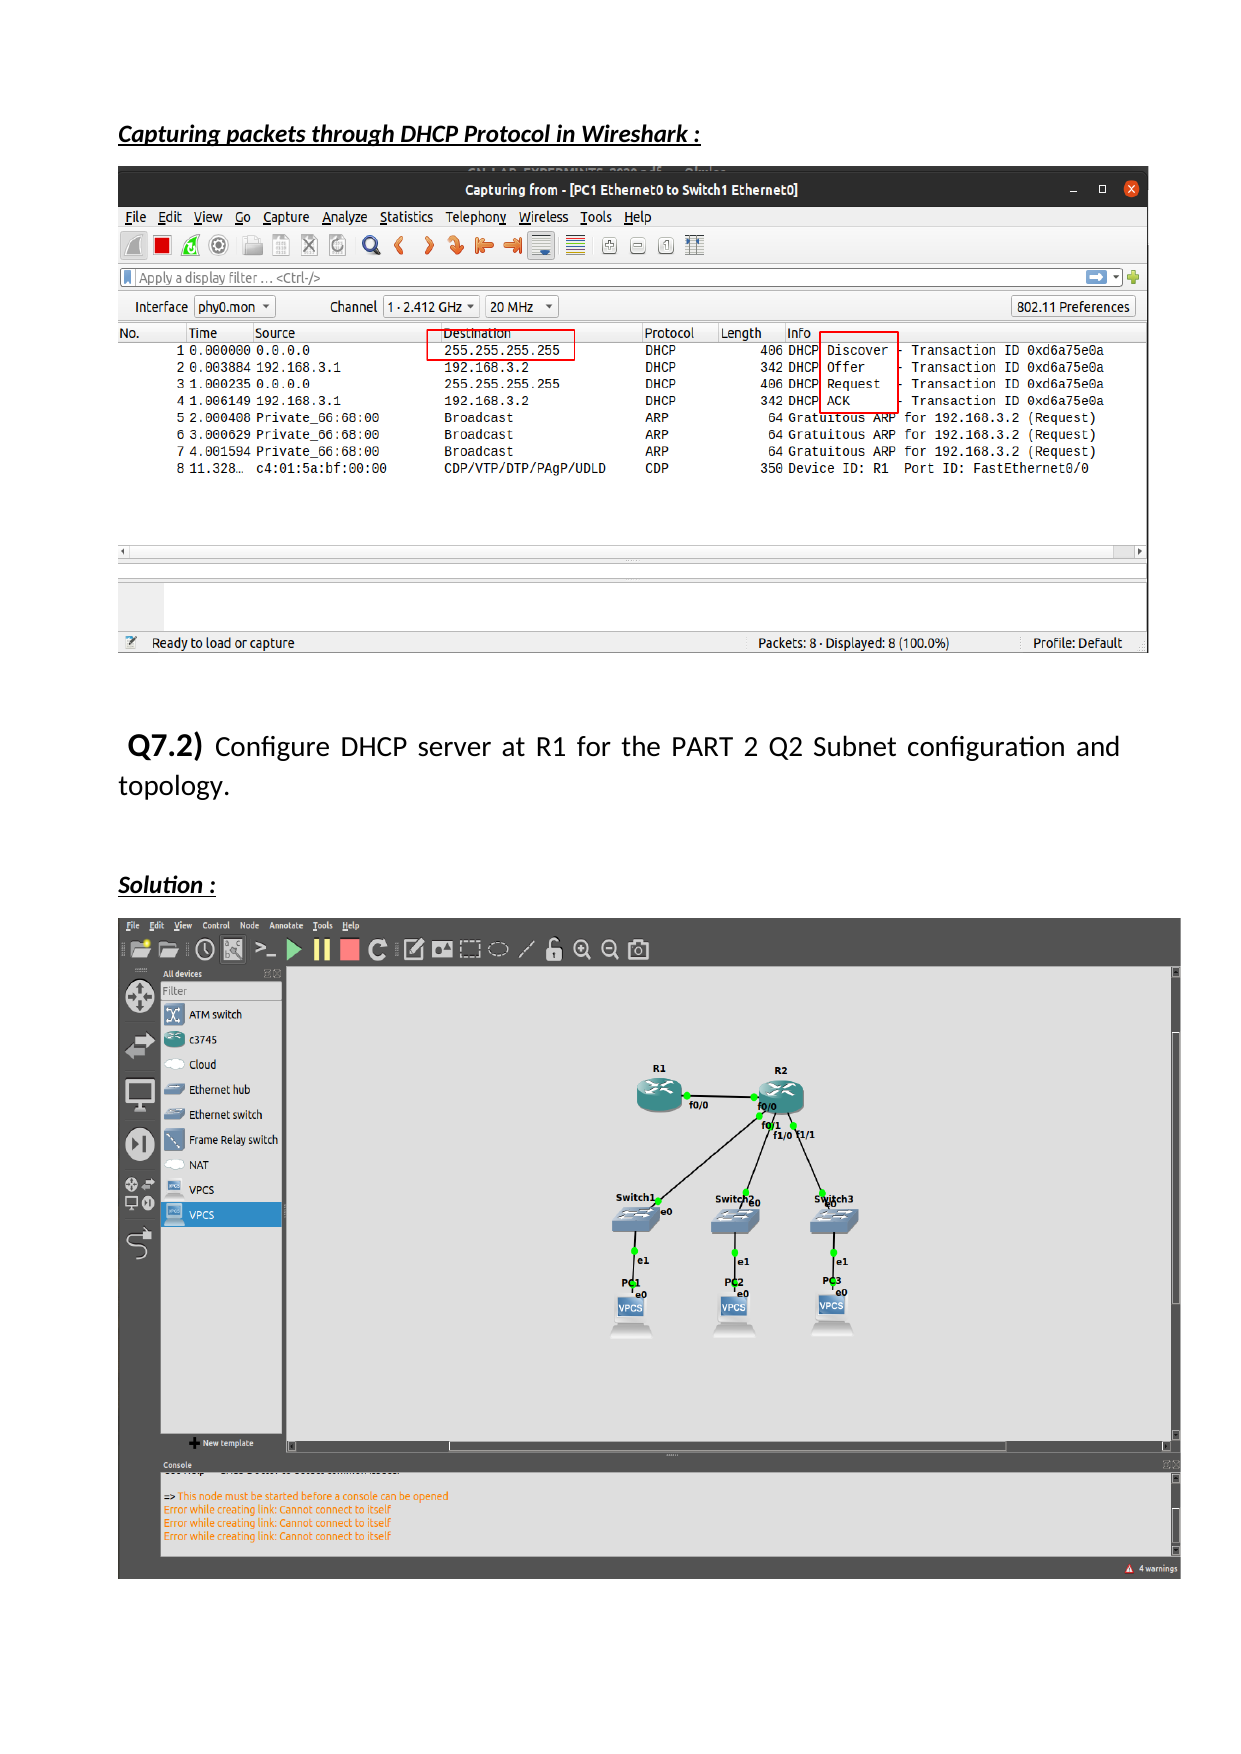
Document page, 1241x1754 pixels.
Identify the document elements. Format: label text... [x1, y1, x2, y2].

picture [118, 166, 1149, 653]
text Q7.2) Configure DHCP server at R1 for the PART 2 Q2 Subnet configuration and topology. [118, 724, 1122, 802]
text Capturing packets through DHCP Protocol in Wireshark : [118, 118, 1122, 149]
text Solution : [118, 869, 1122, 900]
picture [118, 918, 1181, 1579]
